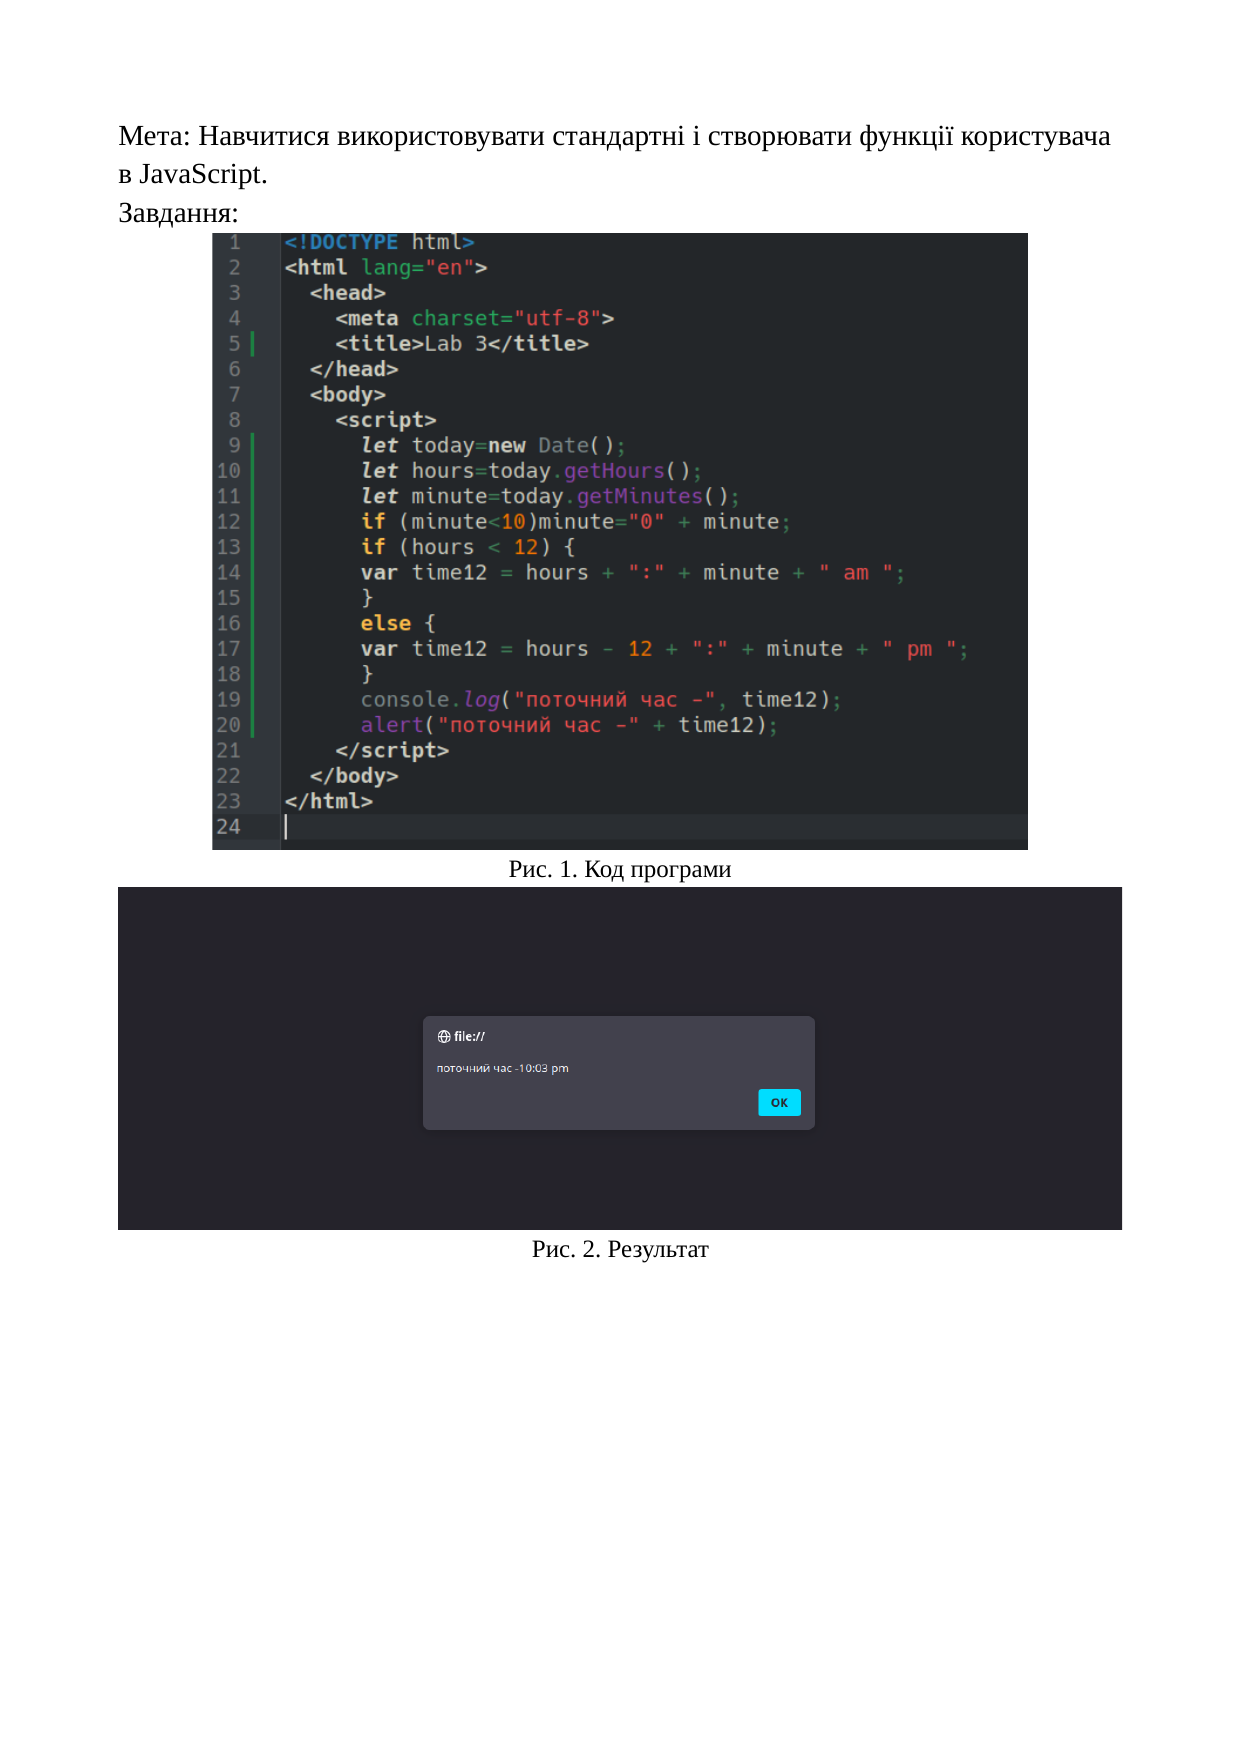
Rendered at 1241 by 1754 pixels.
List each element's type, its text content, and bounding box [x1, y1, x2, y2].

text в JavaScript. [118, 157, 1122, 190]
picture [212, 233, 1028, 850]
text Рис. 2. Результат [118, 1230, 1122, 1263]
picture [118, 887, 1123, 1230]
text Завдання: [118, 195, 1122, 229]
text Рис. 1. Код програми [118, 234, 1122, 883]
text Мета: Навчитися використовувати стандартні і створювати функції користувача [118, 118, 1122, 152]
